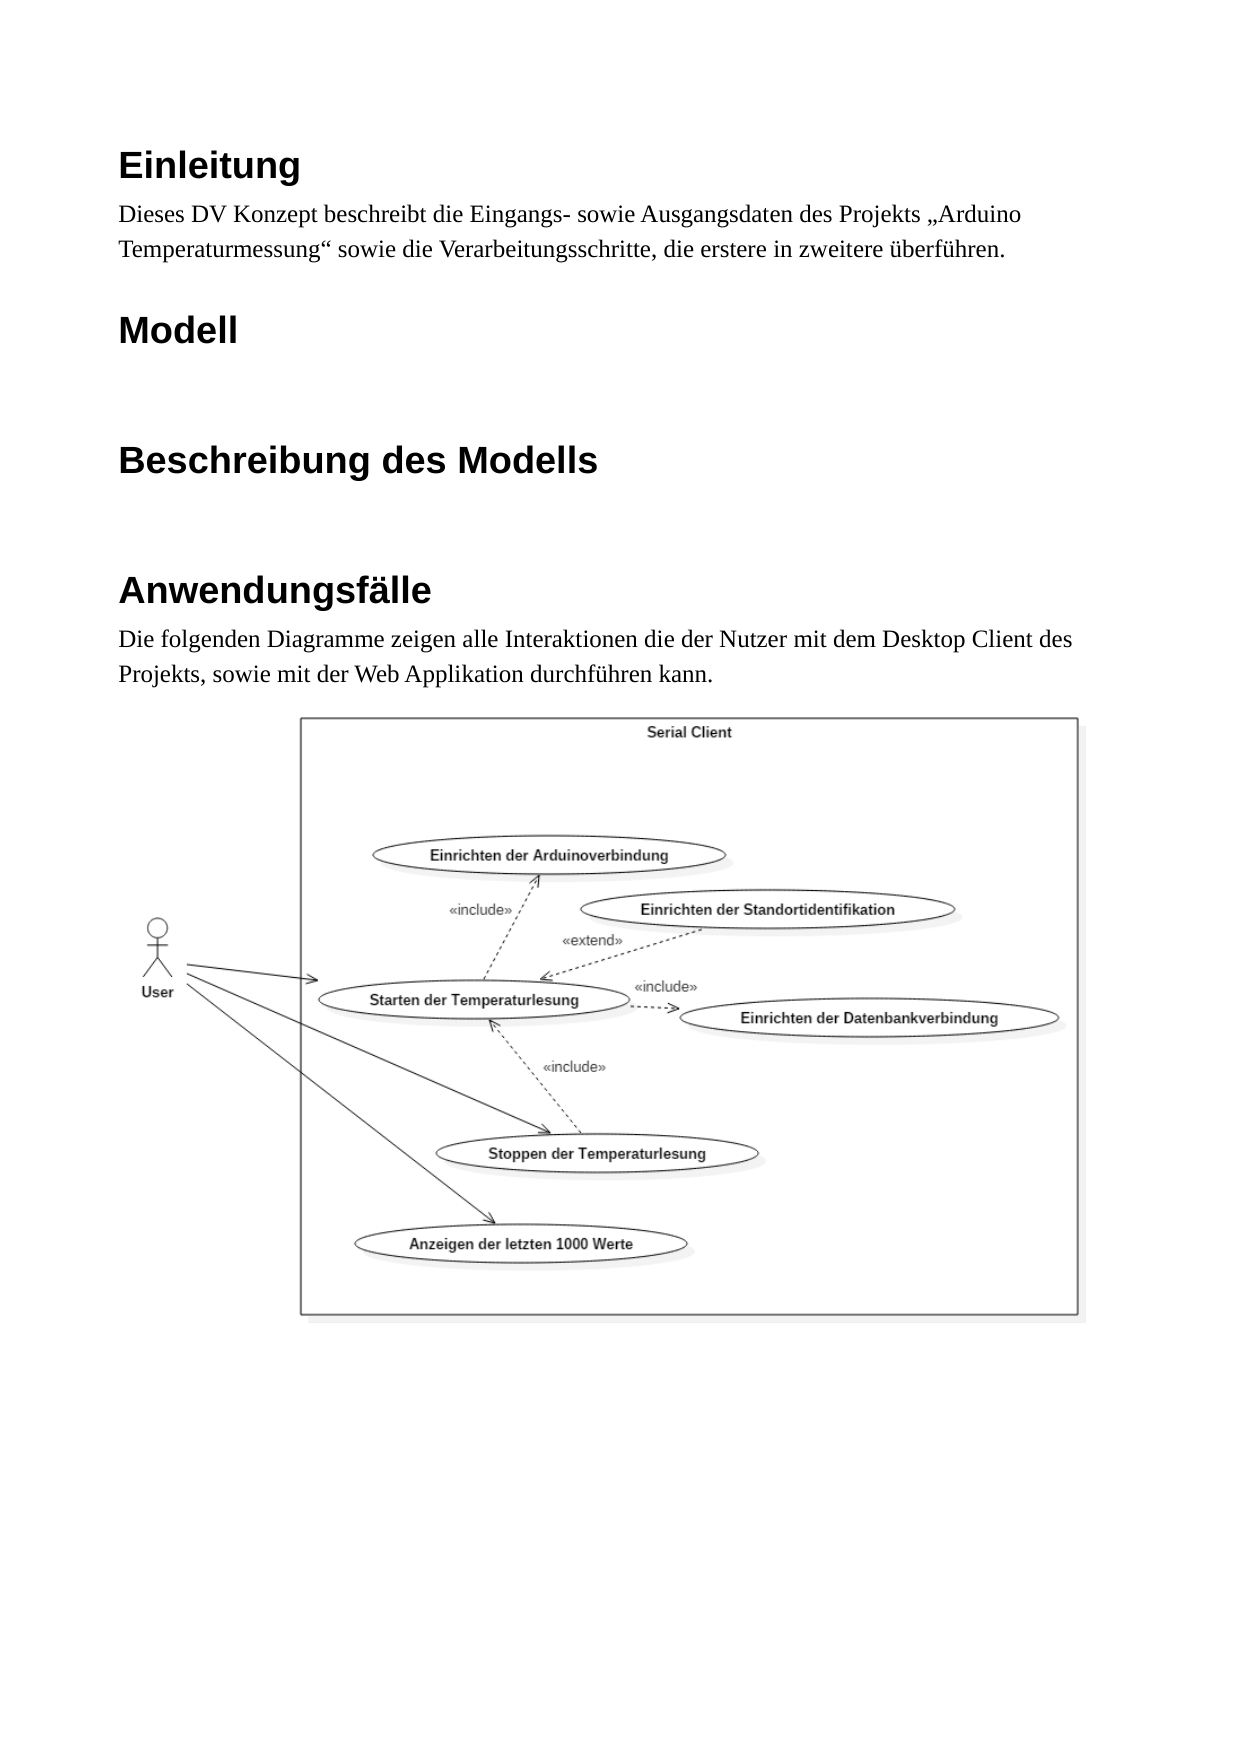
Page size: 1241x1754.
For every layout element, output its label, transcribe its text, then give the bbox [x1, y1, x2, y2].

subtitle Modell [118, 308, 1122, 351]
text Die folgenden Diagramme zeigen alle Interaktionen die der Nutzer mit dem Desktop Client des Projekts, sowie mit der Web Applikation durchführen kann. [118, 624, 1122, 688]
picture [118, 707, 1123, 1360]
subtitle Anwendungsfälle [118, 568, 1122, 612]
subtitle Einleitung [118, 143, 1122, 187]
subtitle Beschreibung des Modells [118, 438, 1122, 482]
text Dieses DV Konzept beschreibt die Eingangs- sowie Ausgangsdaten des Projekts „Arduino Temperaturmessung“ sowie die Verarbeitungsschritte, die erstere in zweitere überführen. [118, 199, 1122, 262]
